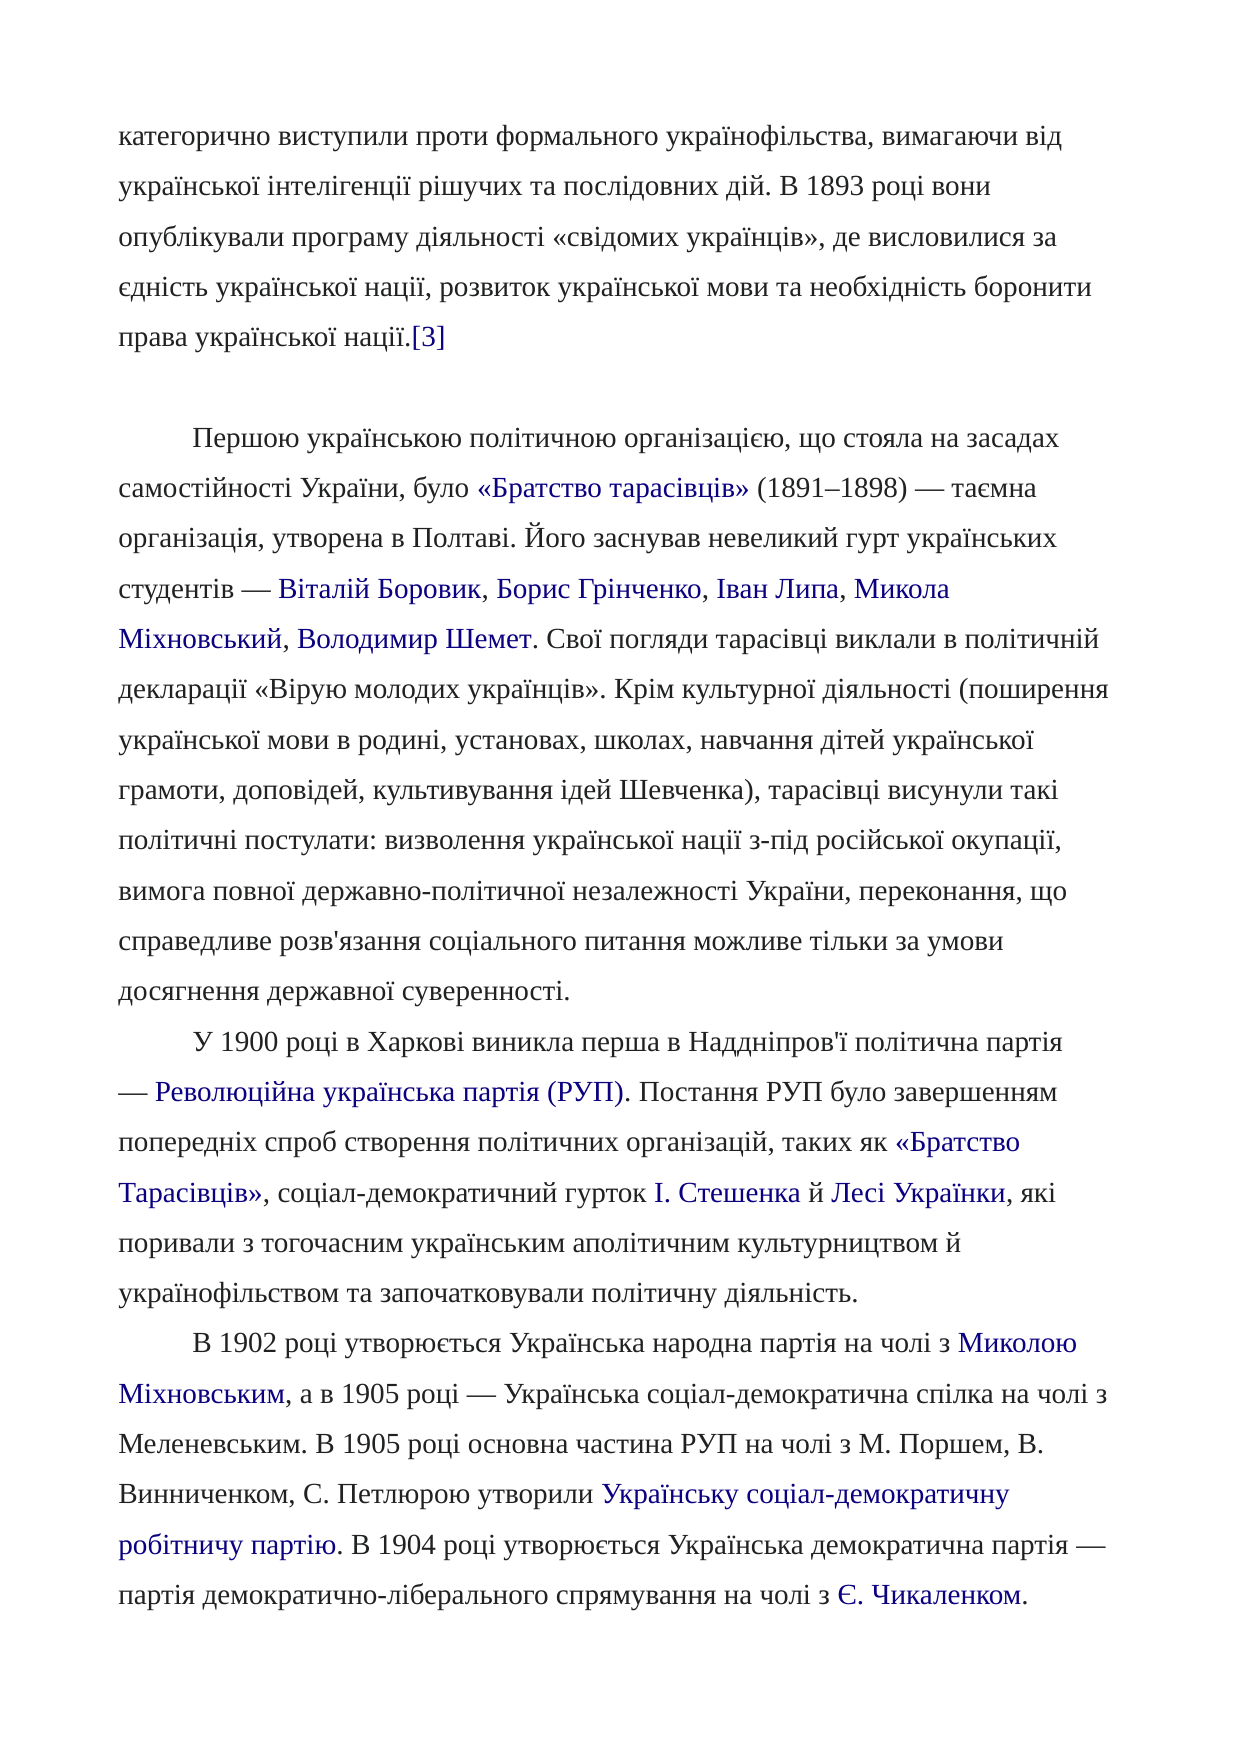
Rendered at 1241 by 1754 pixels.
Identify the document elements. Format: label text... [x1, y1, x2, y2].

text категорично виступили проти формального українофільства, вимагаючи від української інтелігенції рішучих та послідовних дій. В 1893 році вони опублікували програму діяльності «свідомих українців», де висловилися за єдність української нації, розвиток української мови та необхідність боронити права української нації.[3] [118, 118, 1122, 353]
text Першою українською політичною організацією, що стояла на засадах самостійності України, було «Братство тарасівців» (1891–1898) — таємна організація, утворена в Полтаві. Його заснував невеликий гурт українських студентів — Віталій Боровик, Борис Грінченко, Іван Липа, Микола Міхновський, Володимир Шемет. Свої погляди тарасівці виклали в політичній декларації «Вірую молодих українців». Крім культурної діяльності (поширення української мови в родині, установах, школах, навчання дітей української грамоти, доповідей, культивування ідей Шевченка), тарасівці висунули такі політичні постулати: визволення української нації з-під російської окупації, вимога повної державно-політичної незалежності України, переконання, що справедливе розв'язання соціального питання можливе тільки за умови досягнення державної суверенності. [118, 420, 1122, 1007]
text В 1902 році утворюється Українська народна партія на чолі з Миколою Міхновським, а в 1905 році — Українська соціал-демократична спілка на чолі з Меленевським. В 1905 році основна частина РУП на чолі з М. Поршем, В. Винниченком, С. Петлюрою утворили Українську соціал-демократичну робітничу партію. В 1904 році утворюється Українська демократична партія — партія демократично-ліберального спрямування на чолі з Є. Чикаленком. [118, 1326, 1122, 1611]
text У 1900 році в Харкові виникла перша в Наддніпров'ї політична партія — Революційна українська партія (РУП). Постання РУП було завершенням попередніх спроб створення політичних організацій, таких як «Братство Тарасівців», соціал-демократичний гурток І. Стешенка й Лесі Українки, які поривали з тогочасним українським аполітичним культурництвом й українофільством та започатковували політичну діяльність. [118, 1024, 1122, 1309]
